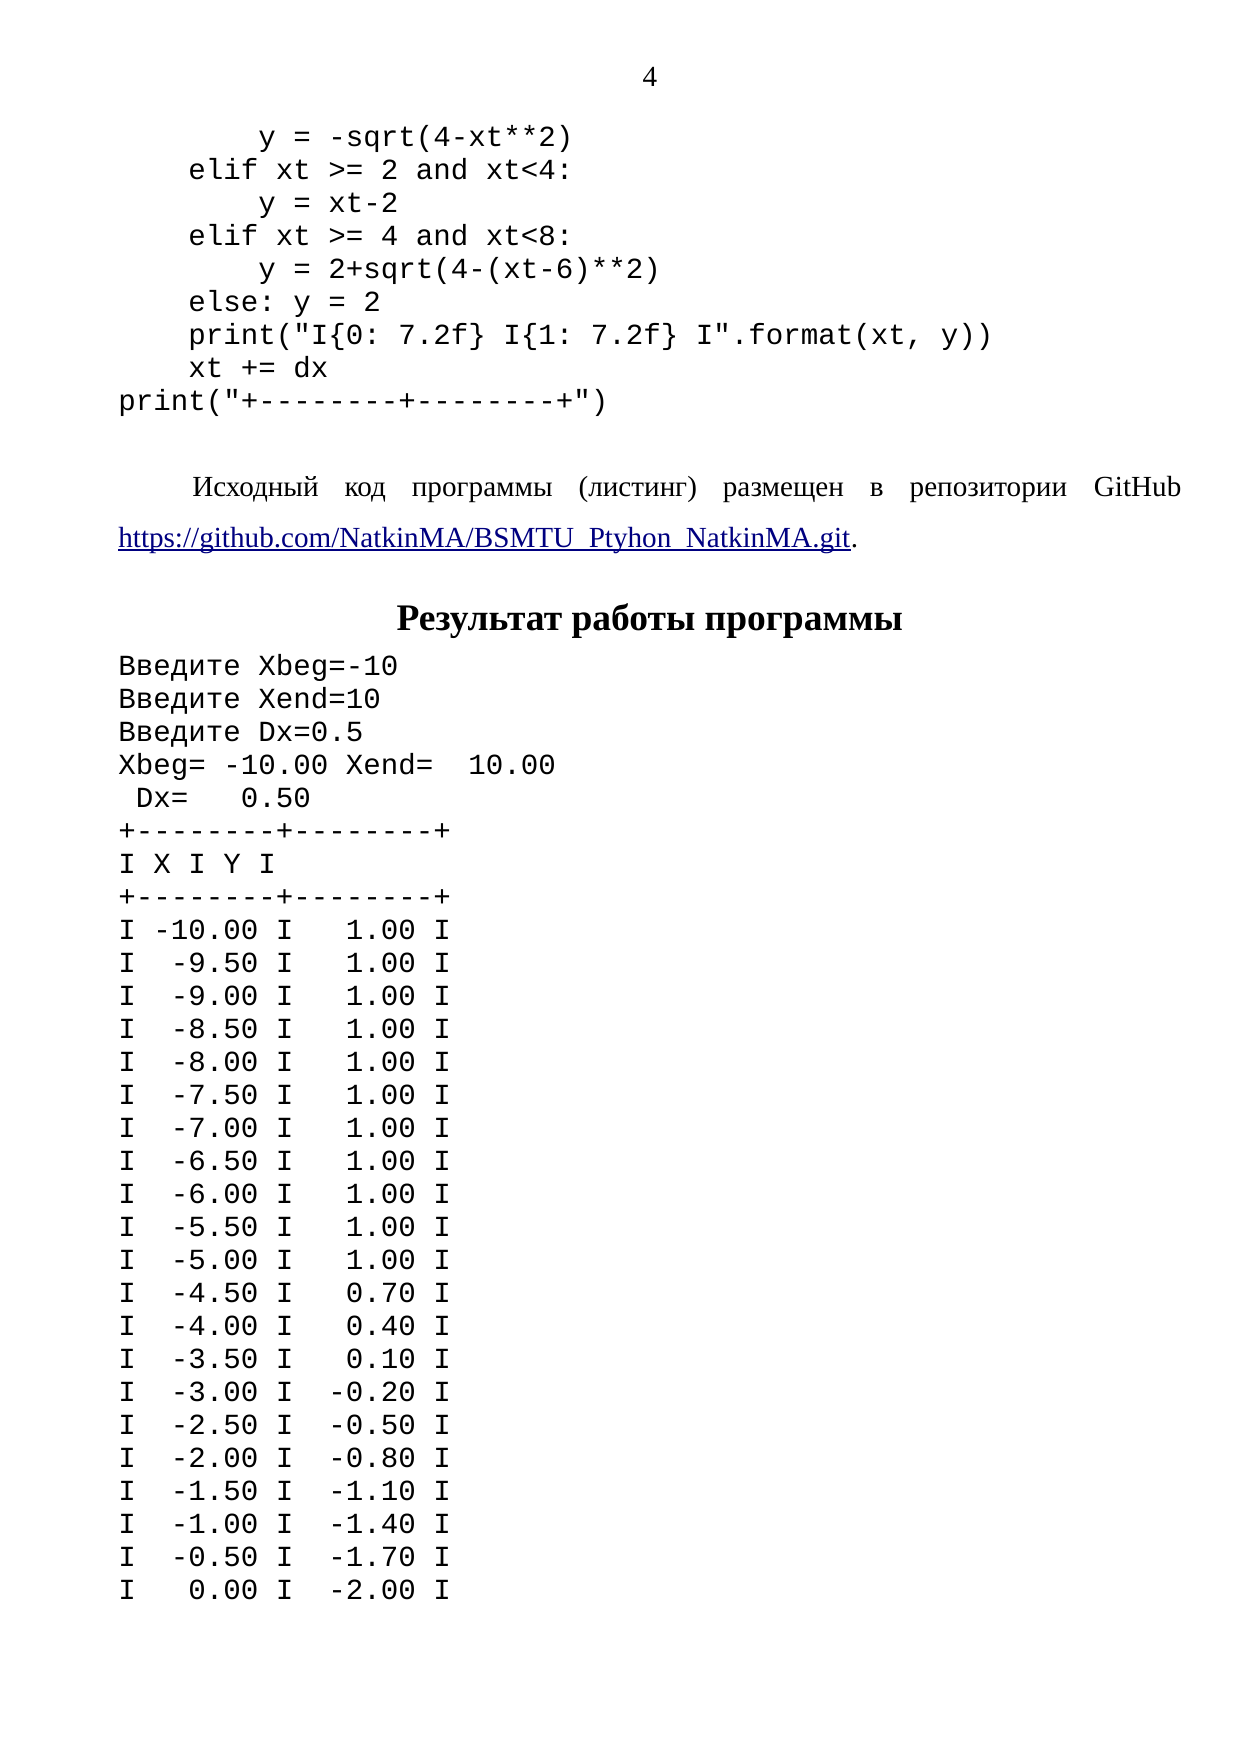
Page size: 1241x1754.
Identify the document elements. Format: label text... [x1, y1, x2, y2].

text I -7.50 I 1.00 I [118, 1080, 1181, 1113]
text I -3.00 I -0.20 I [118, 1377, 1181, 1410]
text y = xt-2 [118, 188, 1181, 221]
text print("I{0: 7.2f} I{1: 7.2f} I".format(xt, y)) [118, 320, 1181, 353]
text I -4.00 I 0.40 I [118, 1311, 1181, 1344]
text I -9.00 I 1.00 I [118, 981, 1181, 1014]
text I -10.00 I 1.00 I [118, 915, 1181, 948]
text Dx= 0.50 [118, 783, 1181, 816]
text I -1.00 I -1.40 I [118, 1509, 1181, 1542]
text I -1.50 I -1.10 I [118, 1476, 1181, 1509]
text I -6.50 I 1.00 I [118, 1146, 1181, 1179]
text xt += dx [118, 353, 1181, 386]
text I 0.00 I -2.00 I [118, 1575, 1181, 1608]
text I -4.50 I 0.70 I [118, 1278, 1181, 1311]
text print("+--------+--------+") [118, 386, 1181, 419]
text +--------+--------+ [118, 882, 1181, 915]
text I -9.50 I 1.00 I [118, 948, 1181, 981]
text I -3.50 I 0.10 I [118, 1344, 1181, 1377]
text Введите Dx=0.5 [118, 717, 1181, 750]
text +--------+--------+ [118, 816, 1181, 849]
text elif xt >= 4 and xt<8: [118, 221, 1181, 254]
text I -7.00 I 1.00 I [118, 1113, 1181, 1146]
text y = -sqrt(4-xt**2) [118, 122, 1181, 155]
text Введите Xbeg=-10 [118, 651, 1181, 684]
text else: y = 2 [118, 287, 1181, 320]
text I -8.50 I 1.00 I [118, 1014, 1181, 1047]
subtitle Результат работы программы [118, 595, 1181, 638]
text I -2.00 I -0.80 I [118, 1443, 1181, 1476]
text I -8.00 I 1.00 I [118, 1047, 1181, 1080]
text elif xt >= 2 and xt<4: [118, 155, 1181, 188]
text I -0.50 I -1.70 I [118, 1542, 1181, 1575]
text Исходный код программы (листинг) размещен в репозитории GitHub https://github.com/NatkinMA/BSMTU_Ptyhon_NatkinMA.git. [118, 469, 1181, 553]
text Введите Xend=10 [118, 684, 1181, 717]
text I -5.00 I 1.00 I [118, 1245, 1181, 1278]
text I -2.50 I -0.50 I [118, 1410, 1181, 1443]
text I -6.00 I 1.00 I [118, 1179, 1181, 1212]
text I -5.50 I 1.00 I [118, 1212, 1181, 1245]
text Xbeg= -10.00 Xend= 10.00 [118, 750, 1181, 783]
text I X I Y I [118, 849, 1181, 882]
text y = 2+sqrt(4-(xt-6)**2) [118, 254, 1181, 287]
